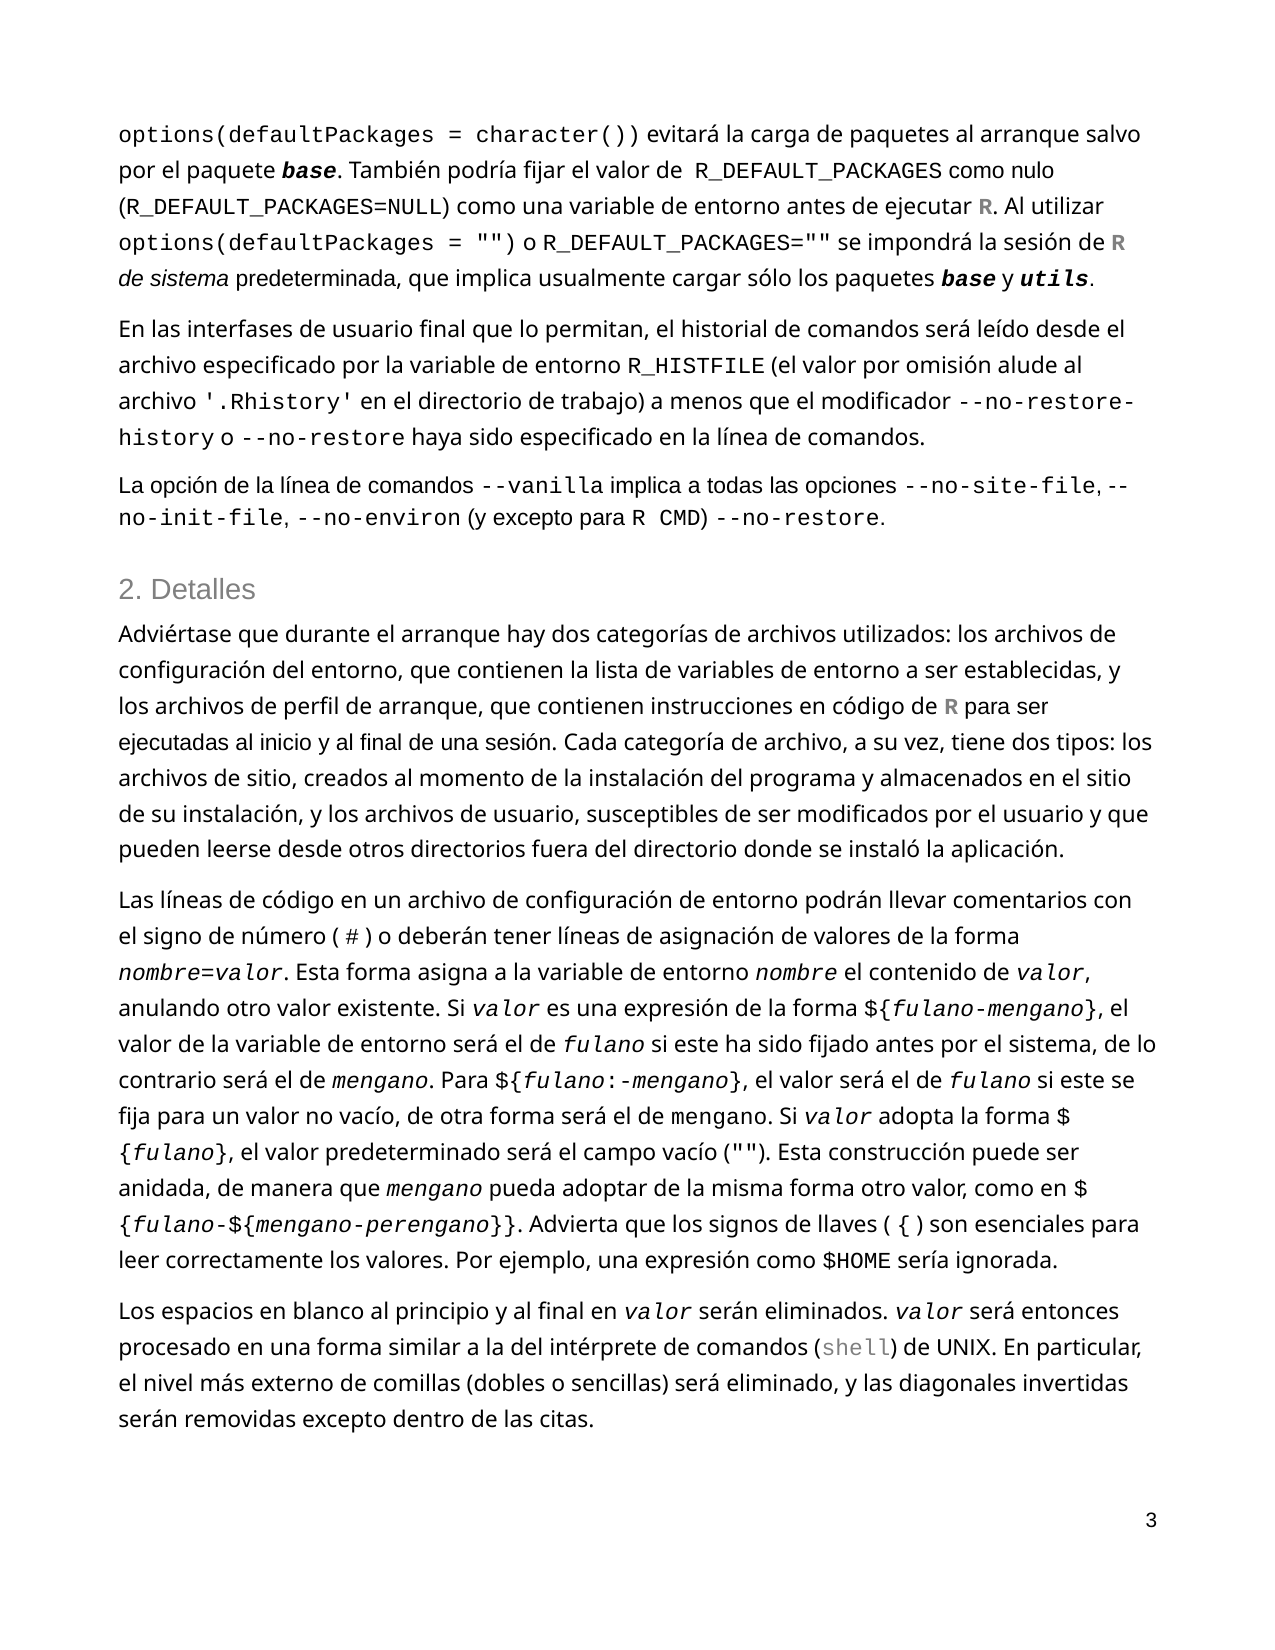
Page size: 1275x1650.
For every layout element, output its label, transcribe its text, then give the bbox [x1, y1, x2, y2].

text La opción de la línea de comandos --vanilla implica a todas las opciones --no-site-file, --no-init-file, --no-environ (y excepto para R CMD) --no-restore. [118, 472, 1157, 532]
subtitle 2. Detalles [118, 572, 1157, 605]
text options(defaultPackages = character()) evitará la carga de paquetes al arranque salvo por el paquete base. También podría fijar el valor de R_DEFAULT_PACKAGES como nulo (R_DEFAULT_PACKAGES=NULL) como una variable de entorno antes de ejecutar R. Al utilizar options(defaultPackages = "") o R_DEFAULT_PACKAGES="" se impondrá la sesión de R de sistema predeterminada, que implica usualmente cargar sólo los paquetes base y utils. [118, 118, 1157, 294]
text Adviértase que durante el arranque hay dos categorías de archivos utilizados: los archivos de configuración del entorno, que contienen la lista de variables de entorno a ser establecidas, y los archivos de perfil de arranque, que contienen instrucciones en código de R para ser ejecutadas al inicio y al final de una sesión. Cada categoría de archivo, a su vez, tiene dos tipos: los archivos de sitio, creados al momento de la instalación del programa y almacenados en el sitio de su instalación, y los archivos de usuario, susceptibles de ser modificados por el usuario y que pueden leerse desde otros directorios fuera del directorio donde se instaló la aplicación. [118, 618, 1157, 865]
text En las interfases de usuario final que lo permitan, el historial de comandos será leído desde el archivo especificado por la variable de entorno R_HISTFILE (el valor por omisión alude al archivo '.Rhistory' en el directorio de trabajo) a menos que el modificador --no-restore-history o --no-restore haya sido especificado en la línea de comandos. [118, 313, 1157, 452]
text Las líneas de código en un archivo de configuración de entorno podrán llevar comentarios con el signo de número ( # ) o deberán tener líneas de asignación de valores de la forma nombre=valor. Esta forma asigna a la variable de entorno nombre el contenido de valor, anulando otro valor existente. Si valor es una expresión de la forma ${fulano-mengano}, el valor de la variable de entorno será el de fulano si este ha sido fijado antes por el sistema, de lo contrario será el de mengano. Para ${fulano:-mengano}, el valor será el de fulano si este se fija para un valor no vacío, de otra forma será el de mengano. Si valor adopta la forma ${fulano}, el valor predeterminado será el campo vacío (""). Esta construcción puede ser anidada, de manera que mengano pueda adoptar de la misma forma otro valor, como en ${fulano-${mengano-perengano}}. Advierta que los signos de llaves ( { ) son esenciales para leer correctamente los valores. Por ejemplo, una expresión como $HOME sería ignorada. [118, 884, 1157, 1276]
text Los espacios en blanco al principio y al final en valor serán eliminados. valor será entonces procesado en una forma similar a la del intérprete de comandos (shell) de UNIX. En particular, el nivel más externo de comillas (dobles o sencillas) será eliminado, y las diagonales invertidas serán removidas excepto dentro de las citas. [118, 1295, 1157, 1434]
